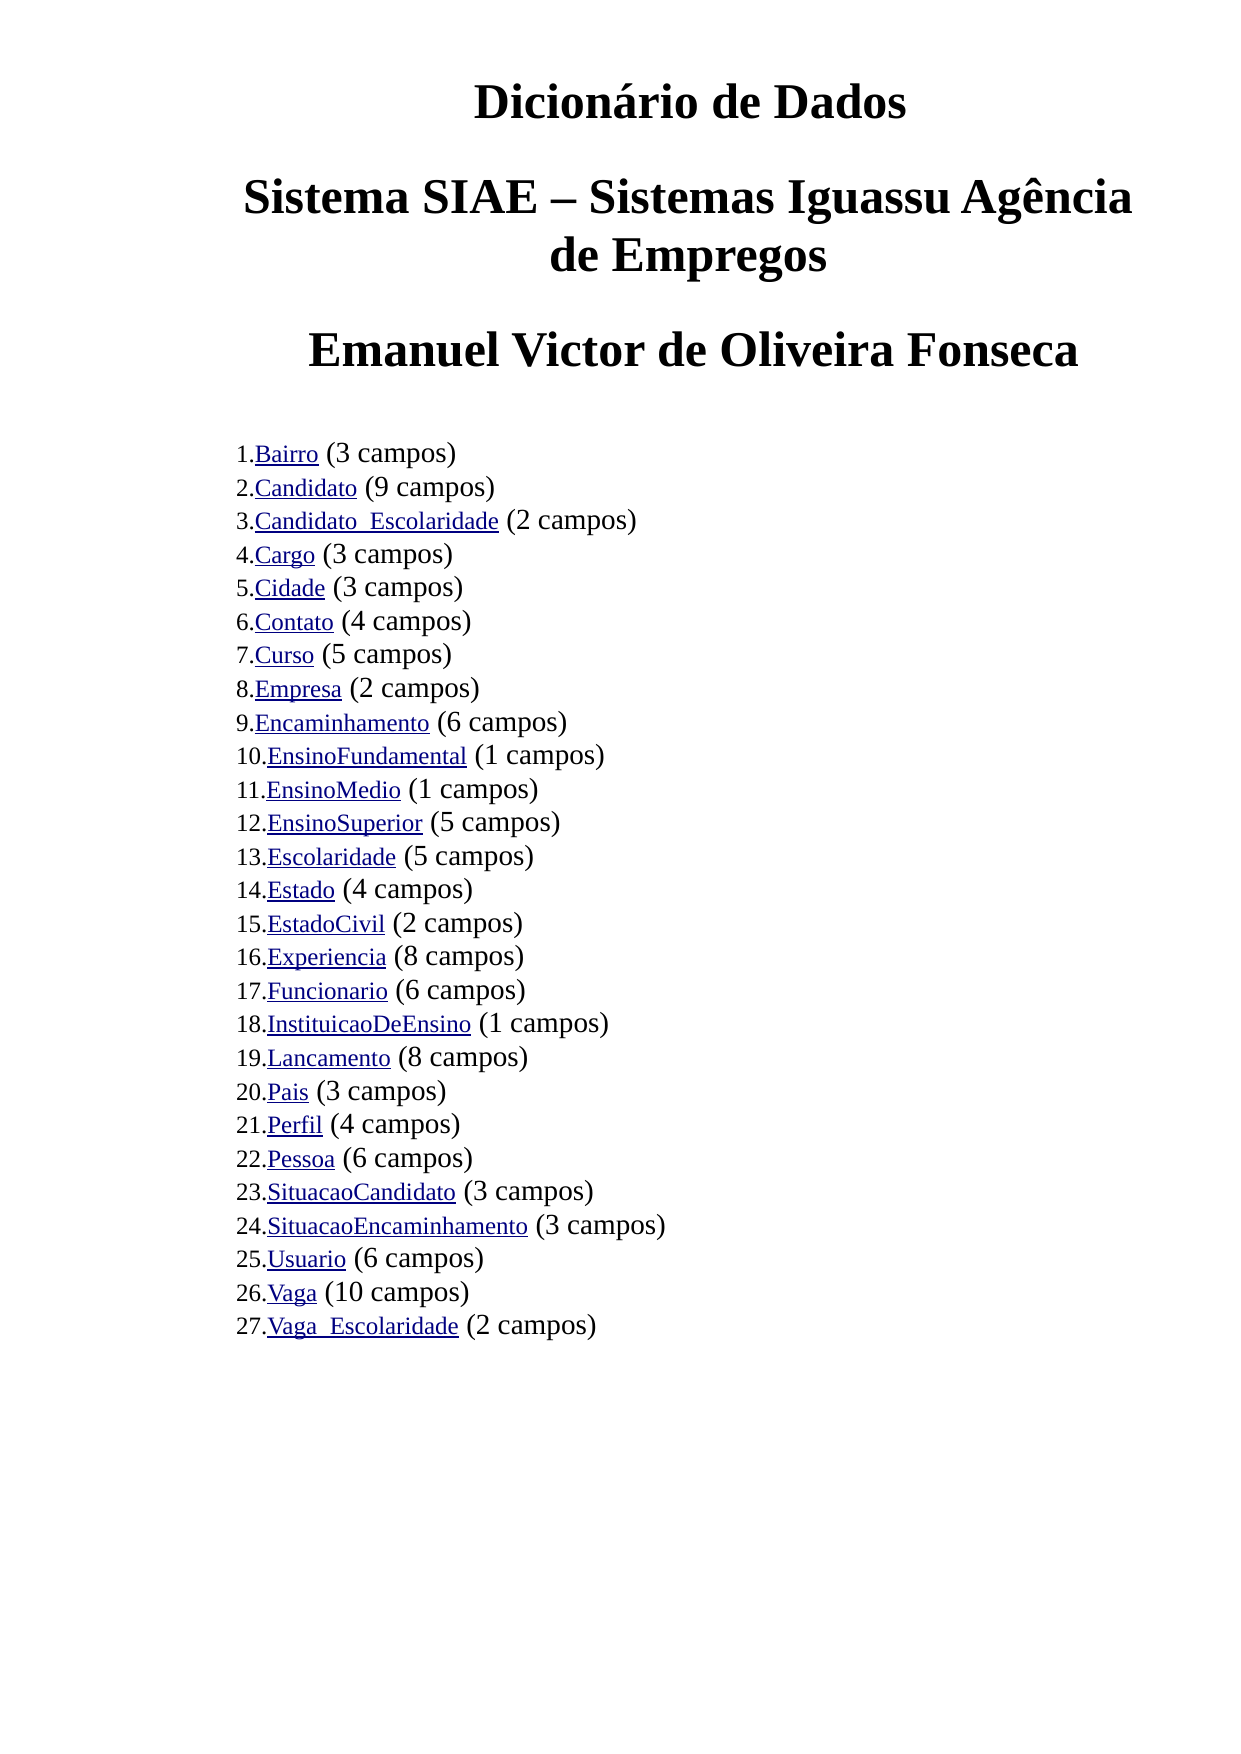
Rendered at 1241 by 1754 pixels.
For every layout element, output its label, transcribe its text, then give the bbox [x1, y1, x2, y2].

list Curso (5 campos) [88, 637, 1152, 670]
list Pais (3 campos) [88, 1073, 1152, 1106]
list Estado (4 campos) [88, 871, 1152, 905]
list Encaminhamento (6 campos) [88, 704, 1152, 737]
list Candidato_Escolaridade (2 campos) [88, 502, 1152, 536]
list Lancamento (8 campos) [88, 1039, 1152, 1073]
list Experiencia (8 campos) [88, 938, 1152, 972]
list Funcionario (6 campos) [88, 972, 1152, 1006]
list Vaga_Escolaridade (2 campos) [88, 1307, 1152, 1341]
list Perfil (4 campos) [88, 1106, 1152, 1140]
list EstadoCivil (2 campos) [88, 905, 1152, 938]
list Cidade (3 campos) [88, 569, 1152, 603]
list Pessoa (6 campos) [88, 1140, 1152, 1173]
list Usuario (6 campos) [88, 1240, 1152, 1274]
list InstituicaoDeEnsino (1 campos) [88, 1006, 1152, 1039]
list Empresa (2 campos) [88, 670, 1152, 704]
list SituacaoCandidato (3 campos) [88, 1173, 1152, 1207]
list Candidato (9 campos) [88, 469, 1152, 502]
list Escolaridade (5 campos) [88, 838, 1152, 871]
list Cargo (3 campos) [88, 536, 1152, 569]
list EnsinoFundamental (1 campos) [88, 737, 1152, 771]
list Contato (4 campos) [88, 603, 1152, 637]
list Vaga (10 campos) [88, 1274, 1152, 1307]
list Bairro (3 campos) [88, 435, 1152, 469]
list EnsinoMedio (1 campos) [88, 771, 1152, 804]
subtitle Emanuel Victor de Oliveira Fonseca [235, 319, 1152, 377]
list EnsinoSuperior (5 campos) [88, 804, 1152, 838]
subtitle Dicionário de Dados [229, 72, 1152, 129]
subtitle Sistema SIAE – Sistemas Iguassu Agência de Empregos [224, 167, 1152, 282]
list SituacaoEncaminhamento (3 campos) [88, 1207, 1152, 1240]
